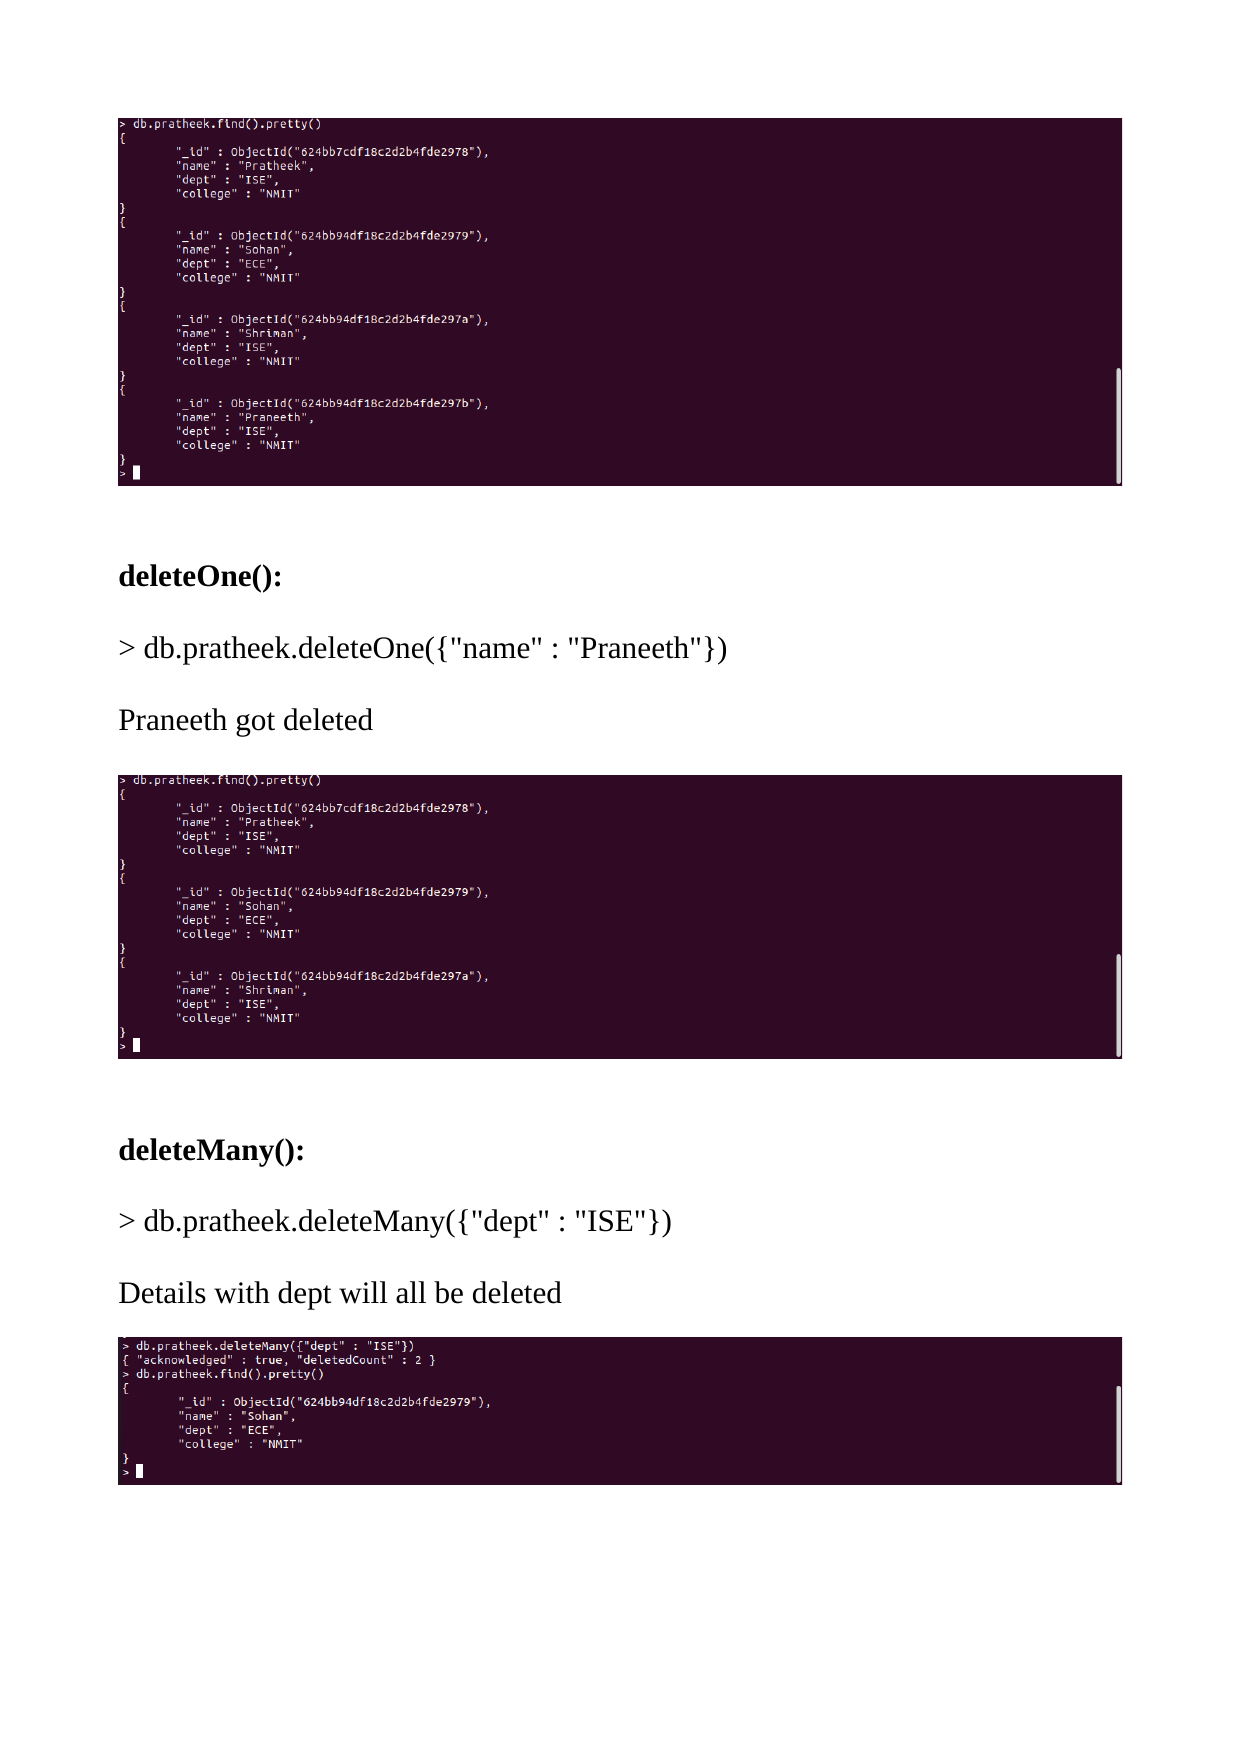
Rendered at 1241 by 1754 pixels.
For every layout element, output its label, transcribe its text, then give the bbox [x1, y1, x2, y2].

text > db.pratheek.deleteOne({"name" : "Praneeth"}) [118, 629, 1122, 666]
text > db.pratheek.deleteMany({"dept" : "ISE"}) [118, 1203, 1122, 1239]
text deleteMany(): [118, 1131, 1122, 1167]
text deleteOne(): [118, 558, 1122, 629]
picture [118, 1337, 1123, 1485]
picture [118, 775, 1123, 1059]
text Details with dept will all be deleted [118, 1274, 1122, 1311]
text Praneeth got deleted [118, 701, 1122, 737]
picture [118, 118, 1123, 486]
